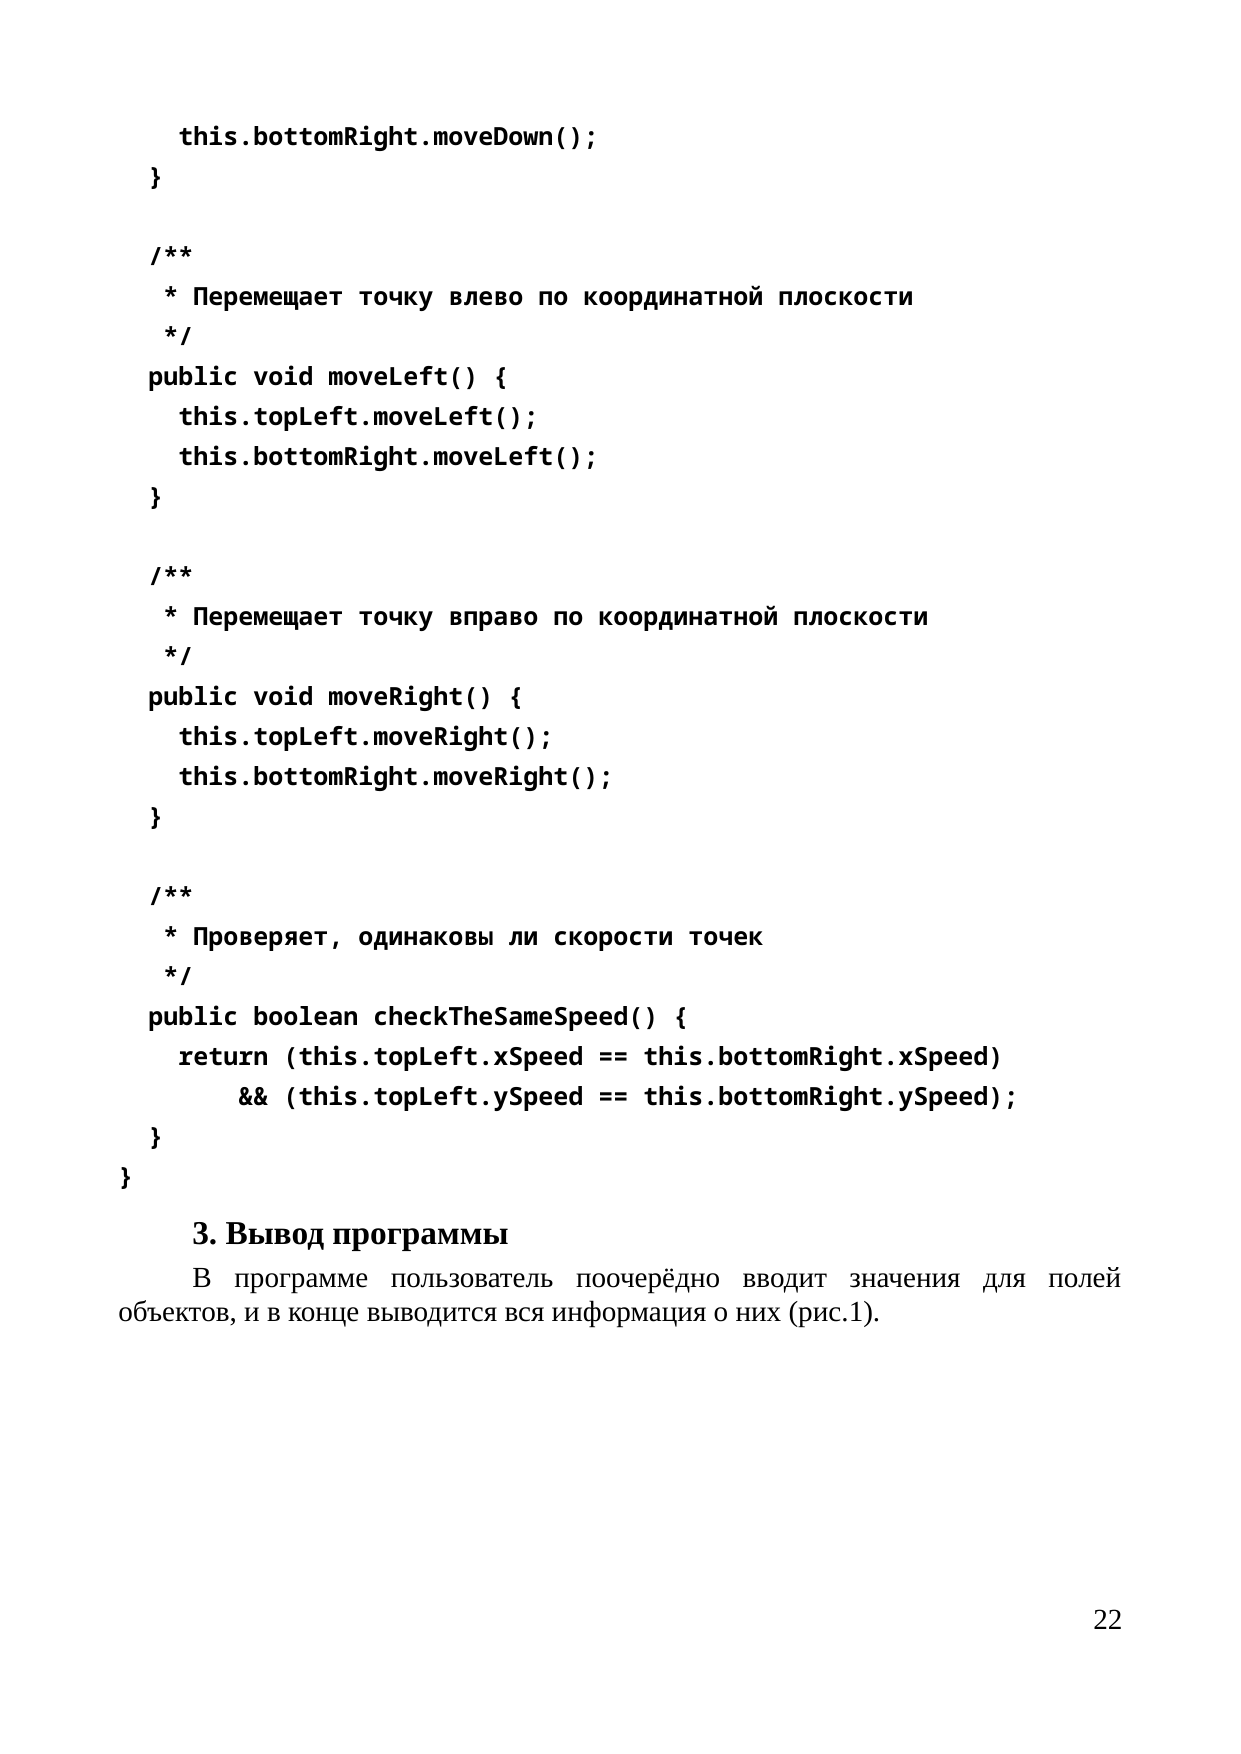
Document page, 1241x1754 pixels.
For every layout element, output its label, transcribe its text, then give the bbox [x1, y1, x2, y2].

text this.bottomRight.moveRight(); [118, 758, 1122, 792]
text } [118, 1118, 1122, 1152]
text this.bottomRight.moveDown(); [118, 118, 1122, 152]
text /** [118, 238, 1122, 272]
text * Перемещает точку вправо по координатной плоскости [118, 598, 1122, 632]
text */ [118, 638, 1122, 672]
text return (this.topLeft.xSpeed == this.bottomRight.xSpeed) [118, 1038, 1122, 1072]
text /** [118, 878, 1122, 912]
text this.bottomRight.moveLeft(); [118, 438, 1122, 472]
text this.topLeft.moveLeft(); [118, 398, 1122, 432]
text /** [118, 558, 1122, 592]
text } [118, 478, 1122, 512]
subtitle 3. Вывод программы [118, 1213, 1122, 1251]
text } [118, 798, 1122, 832]
text } [118, 158, 1122, 192]
text */ [118, 958, 1122, 992]
text * Перемещает точку влево по координатной плоскости [118, 278, 1122, 312]
text public void moveRight() { [118, 678, 1122, 712]
text && (this.topLeft.ySpeed == this.bottomRight.ySpeed); [118, 1078, 1122, 1112]
text public void moveLeft() { [118, 358, 1122, 392]
text public boolean checkTheSameSpeed() { [118, 998, 1122, 1032]
text */ [118, 318, 1122, 352]
text } [118, 1158, 1122, 1192]
text * Проверяет, одинаковы ли скорости точек [118, 918, 1122, 952]
text В программе пользователь поочерёдно вводит значения для полей объектов, и в конце выводится вся информация о них (рис.1). [118, 1260, 1122, 1327]
text this.topLeft.moveRight(); [118, 718, 1122, 752]
